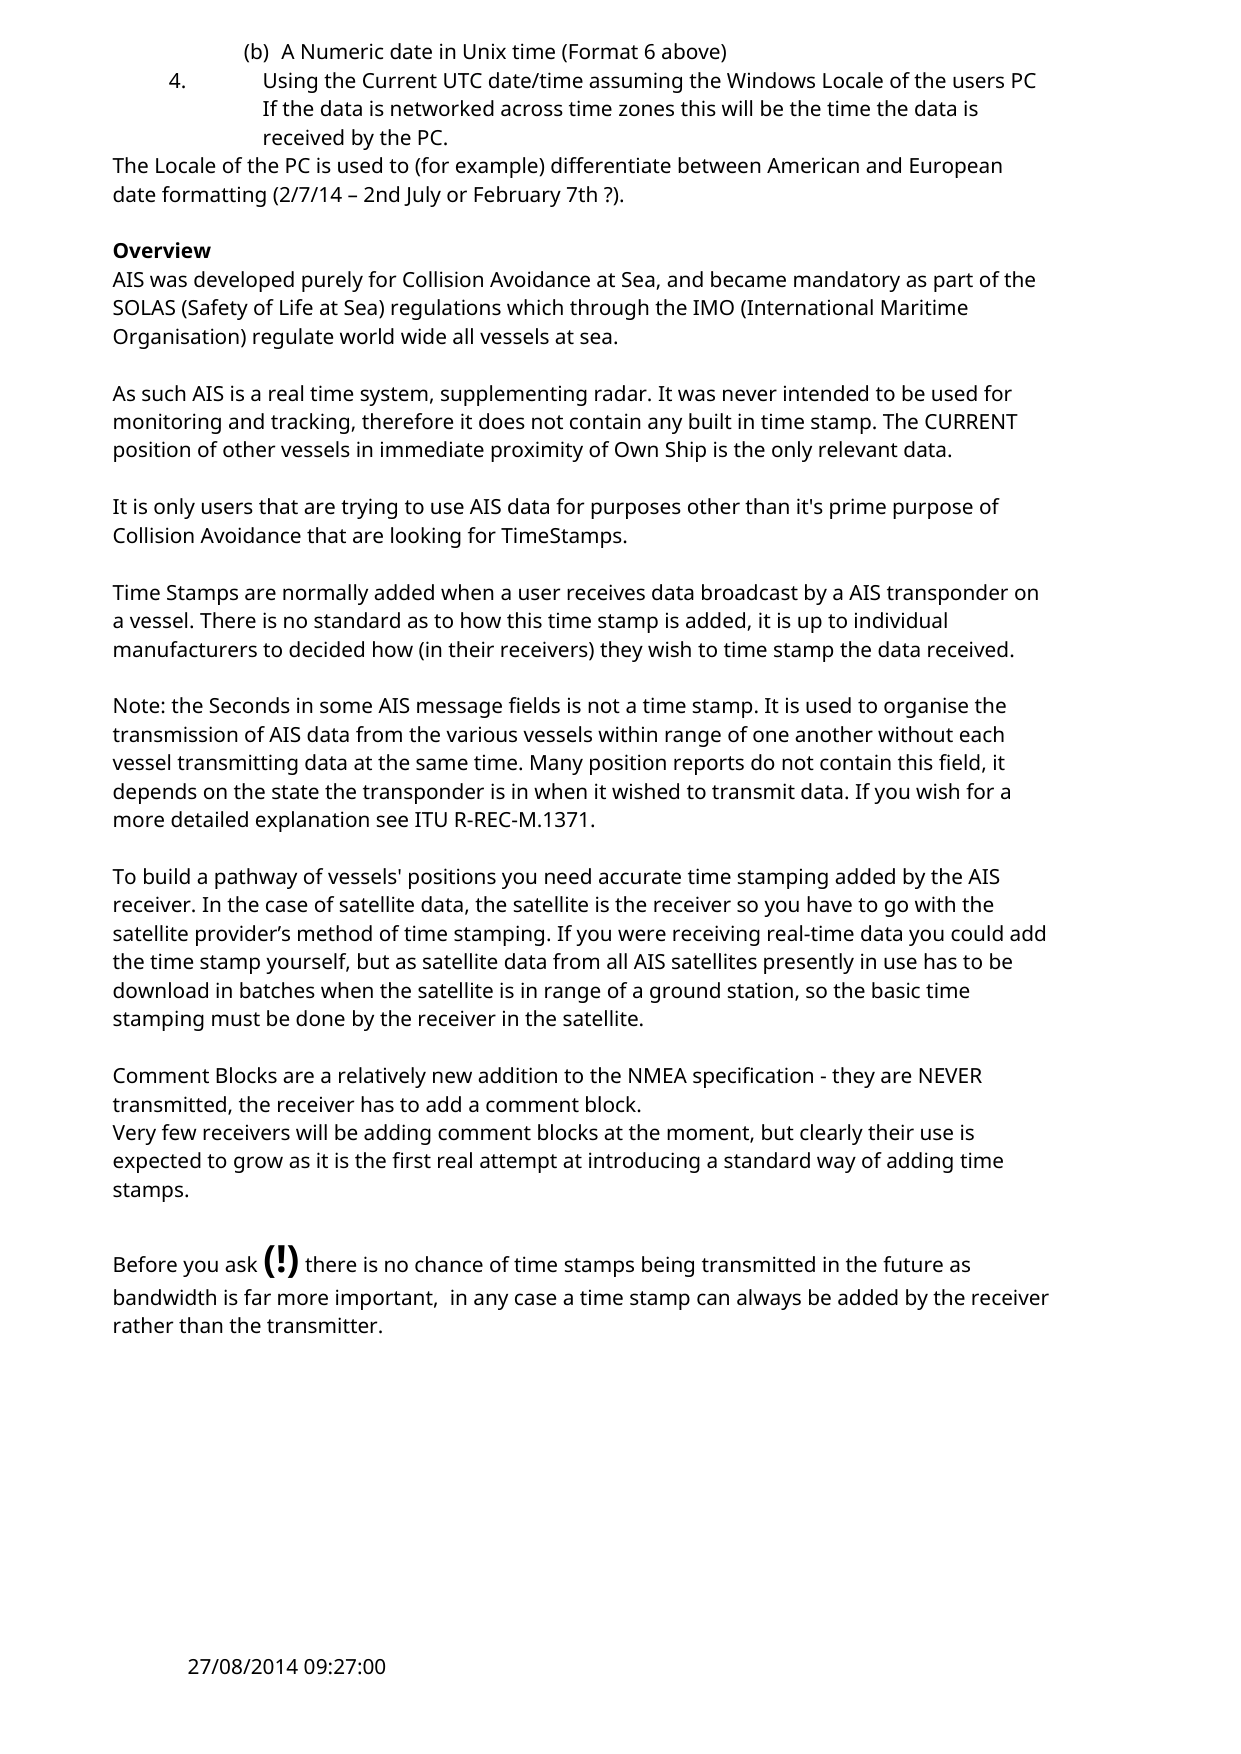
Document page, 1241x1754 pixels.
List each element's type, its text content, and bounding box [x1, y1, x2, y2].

text AIS was developed purely for Collision Avoidance at Sea, and became mandatory as part of the SOLAS (Safety of Life at Sea) regulations which through the IMO (International Maritime Organisation) regulate world wide all vessels at sea. As such AIS is a real time system, supplementing radar. It was never intended to be used for monitoring and tracking, therefore it does not contain any built in time stamp. The CURRENT position of other vessels in immediate proximity of Own Ship is the only relevant data. It is only users that are trying to use AIS data for purposes other than it's prime purpose of Collision Avoidance that are looking for TimeStamps. Time Stamps are normally added when a user receives data broadcast by a AIS transponder on a vessel. There is no standard as to how this time stamp is added, it is up to individual manufacturers to decided how (in their receivers) they wish to time stamp the data received. Note: the Seconds in some AIS message fields is not a time stamp. It is used to organise the transmission of AIS data from the various vessels within range of one another without each vessel transmitting data at the same time. Many position reports do not contain this field, it depends on the state the transponder is in when it wished to transmit data. If you wish for a more detailed explanation see ITU R-REC-M.1371. To build a pathway of vessels' positions you need accurate time stamping added by the AIS receiver. In the case of satellite data, the satellite is the receiver so you have to go with the satellite provider’s method of time stamping. If you were receiving real-time data you could add the time stamp yourself, but as satellite data from all AIS satellites presently in use has to be download in batches when the satellite is in range of a ground station, so the basic time stamping must be done by the receiver in the satellite. Comment Blocks are a relatively new addition to the NMEA specification - they are NEVER transmitted, the receiver has to add a comment block. Very few receivers will be adding comment blocks at the moment, but clearly their use is expected to grow as it is the first real attempt at introducing a standard way of adding time stamps. Before you ask (!) there is no chance of time stamps being transmitted in the future as bandwidth is far more important, in any case a time stamp can always be added by the receiver rather than the transmitter. [112, 265, 1053, 1340]
text The Locale of the PC is used to (for example) differentiate between American and European date formatting (2/7/14 – 2nd July or February 7th ?). [112, 151, 1053, 208]
text If the data is networked across time zones this will be the time the data is received by the PC. [262, 94, 1053, 151]
list A Numeric date in Unix time (Format 6 above) [244, 37, 1053, 66]
list Using the Current UTC date/time assuming the Windows Locale of the users PC [169, 66, 1053, 94]
subtitle Overview [112, 237, 1053, 265]
